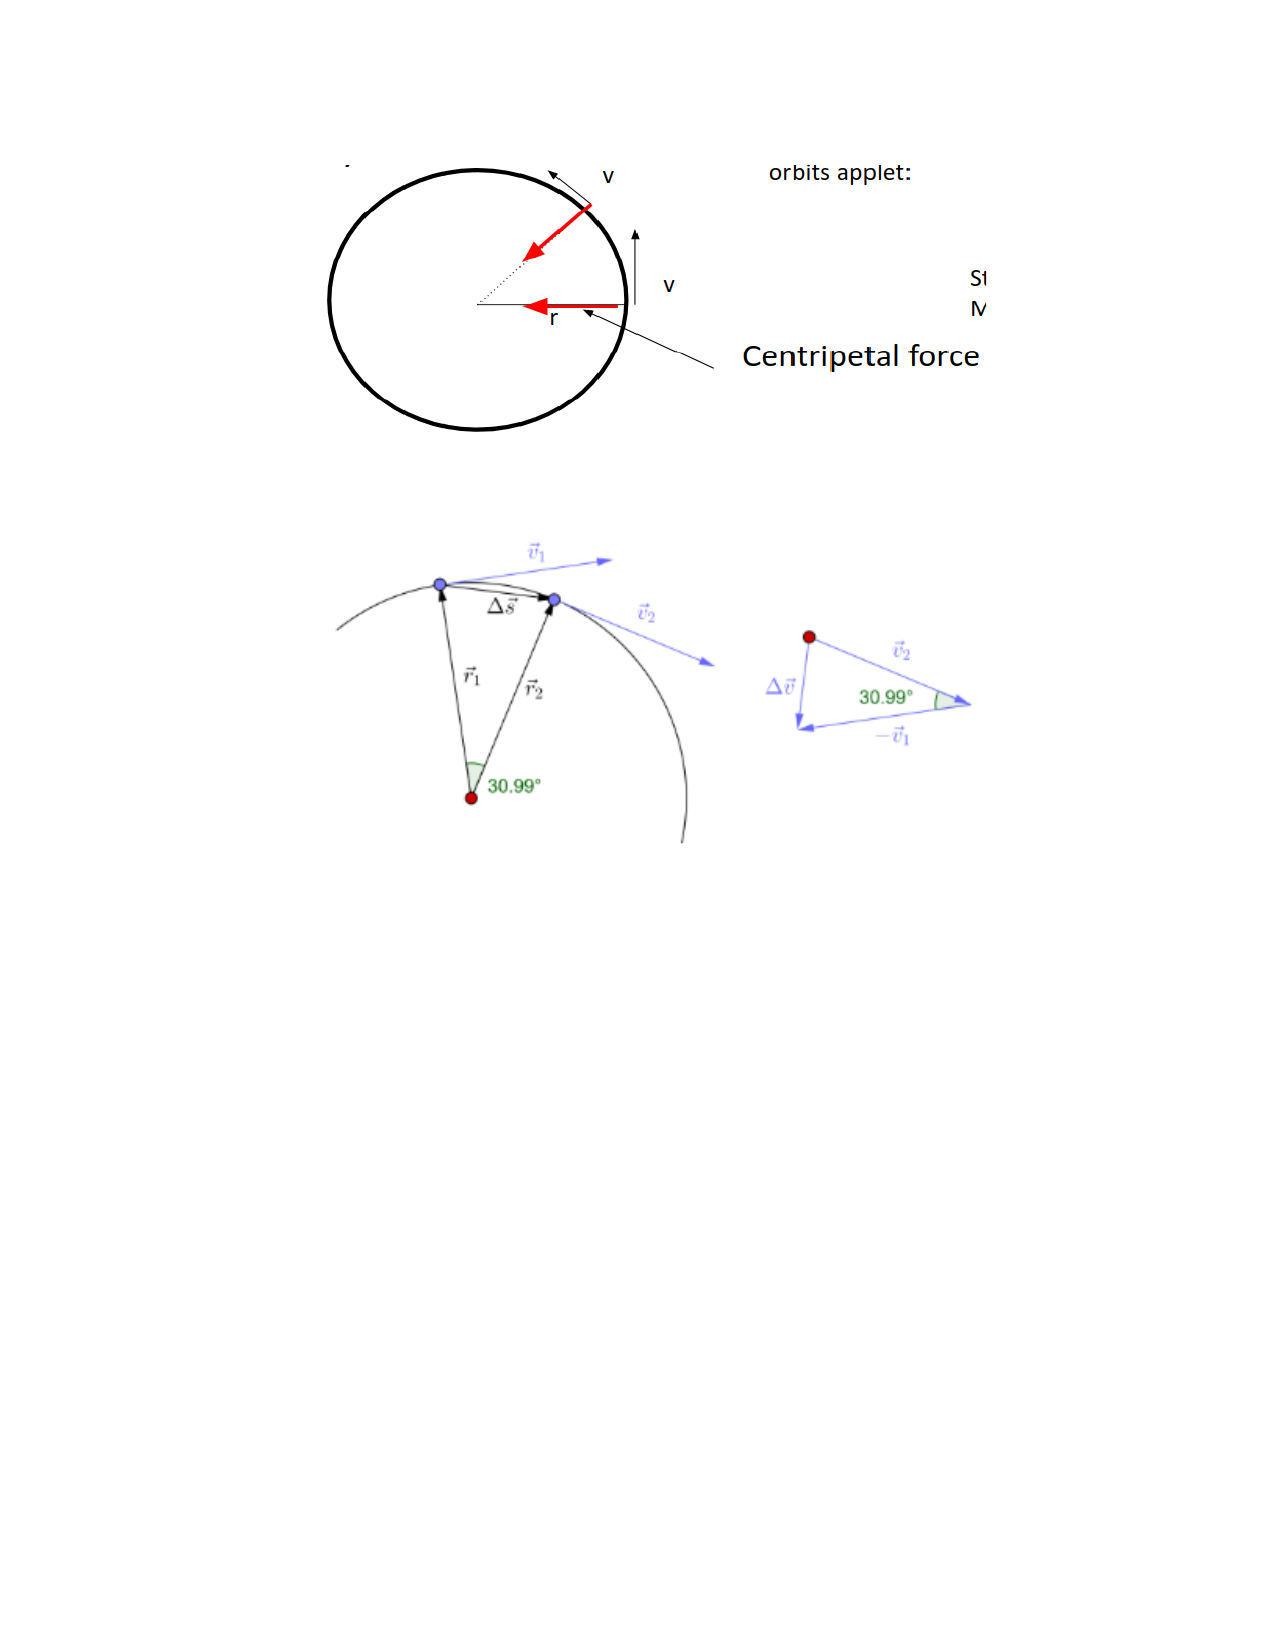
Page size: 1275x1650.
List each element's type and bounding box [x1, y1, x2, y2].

picture [278, 510, 997, 867]
picture [288, 165, 987, 446]
